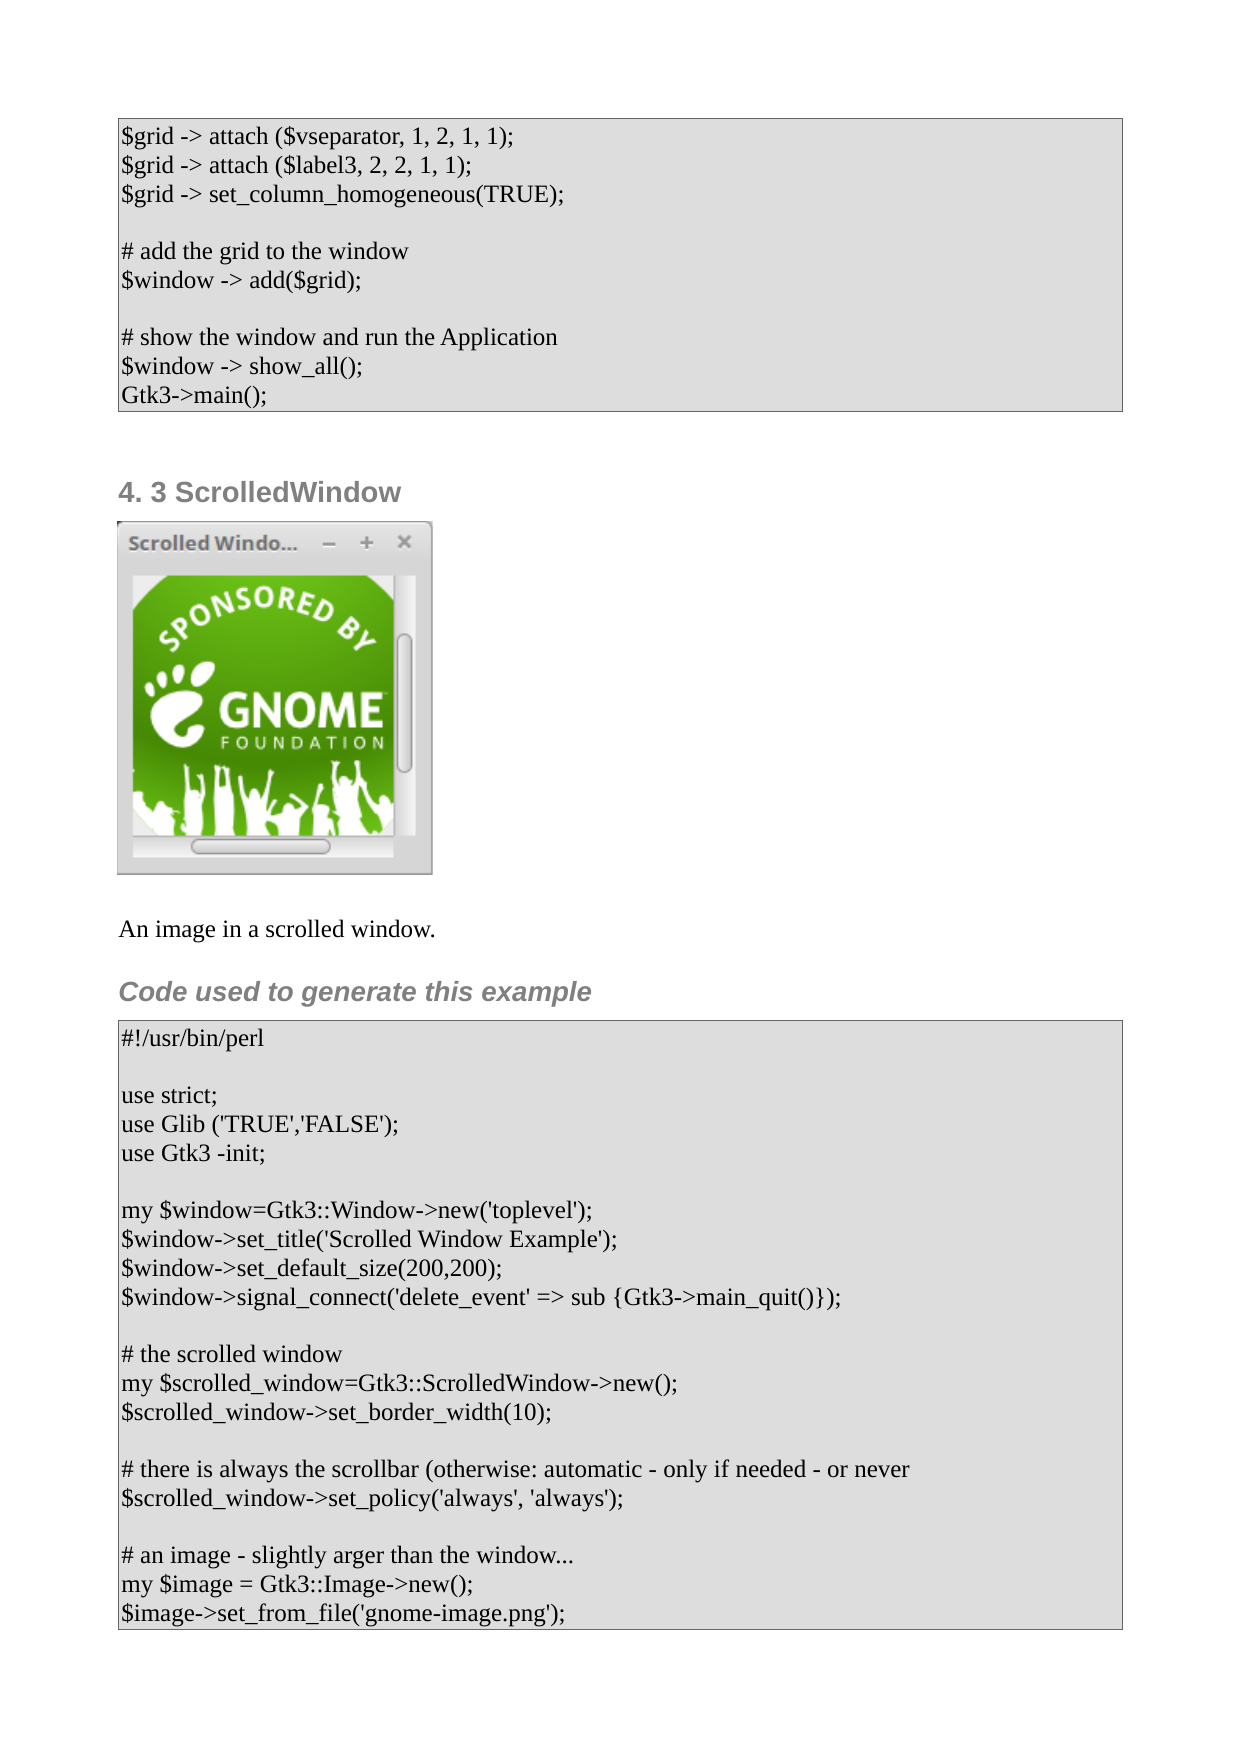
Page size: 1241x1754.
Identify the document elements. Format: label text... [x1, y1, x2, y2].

text # there is always the scrollbar (otherwise: automatic - only if needed - or never [119, 1451, 1122, 1480]
text $grid -> attach ($vseparator, 1, 2, 1, 1); [119, 119, 1122, 147]
text $window->signal_connect('delete_event' => sub {Gtk3->main_quit()}); [119, 1278, 1122, 1307]
text $window -> show_all(); [119, 348, 1122, 377]
text # add the grid to the window [119, 233, 1122, 262]
picture [117, 521, 433, 875]
text An image in a scrolled window. [118, 914, 1122, 943]
text use strict; [119, 1077, 1122, 1106]
text use Glib ('TRUE','FALSE'); [119, 1106, 1122, 1135]
text $scrolled_window->set_policy('always', 'always'); [119, 1480, 1122, 1508]
text # an image - slightly arger than the window... [119, 1537, 1122, 1566]
text use Gtk3 -init; [119, 1135, 1122, 1163]
text $grid -> attach ($label3, 2, 2, 1, 1); [119, 147, 1122, 176]
subtitle 4. 3 ScrolledWindow [118, 475, 1122, 509]
subtitle Code used to generate this example [118, 975, 1122, 1007]
text $window->set_default_size(200,200); [119, 1250, 1122, 1278]
text Gtk3->main(); [119, 377, 1122, 411]
text $scrolled_window->set_border_width(10); [119, 1393, 1122, 1422]
text $window->set_title('Scrolled Window Example'); [119, 1221, 1122, 1250]
text #!/usr/bin/perl [119, 1021, 1122, 1048]
text $image->set_from_file('gnome-image.png'); [119, 1595, 1122, 1629]
text my $scrolled_window=Gtk3::ScrolledWindow->new(); [119, 1365, 1122, 1393]
text $grid -> set_column_homogeneous(TRUE); [119, 176, 1122, 204]
text # the scrolled window [119, 1336, 1122, 1365]
text $window -> add($grid); [119, 262, 1122, 291]
text my $window=Gtk3::Window->new('toplevel'); [119, 1192, 1122, 1221]
text # show the window and run the Application [119, 319, 1122, 348]
text my $image = Gtk3::Image->new(); [119, 1566, 1122, 1595]
